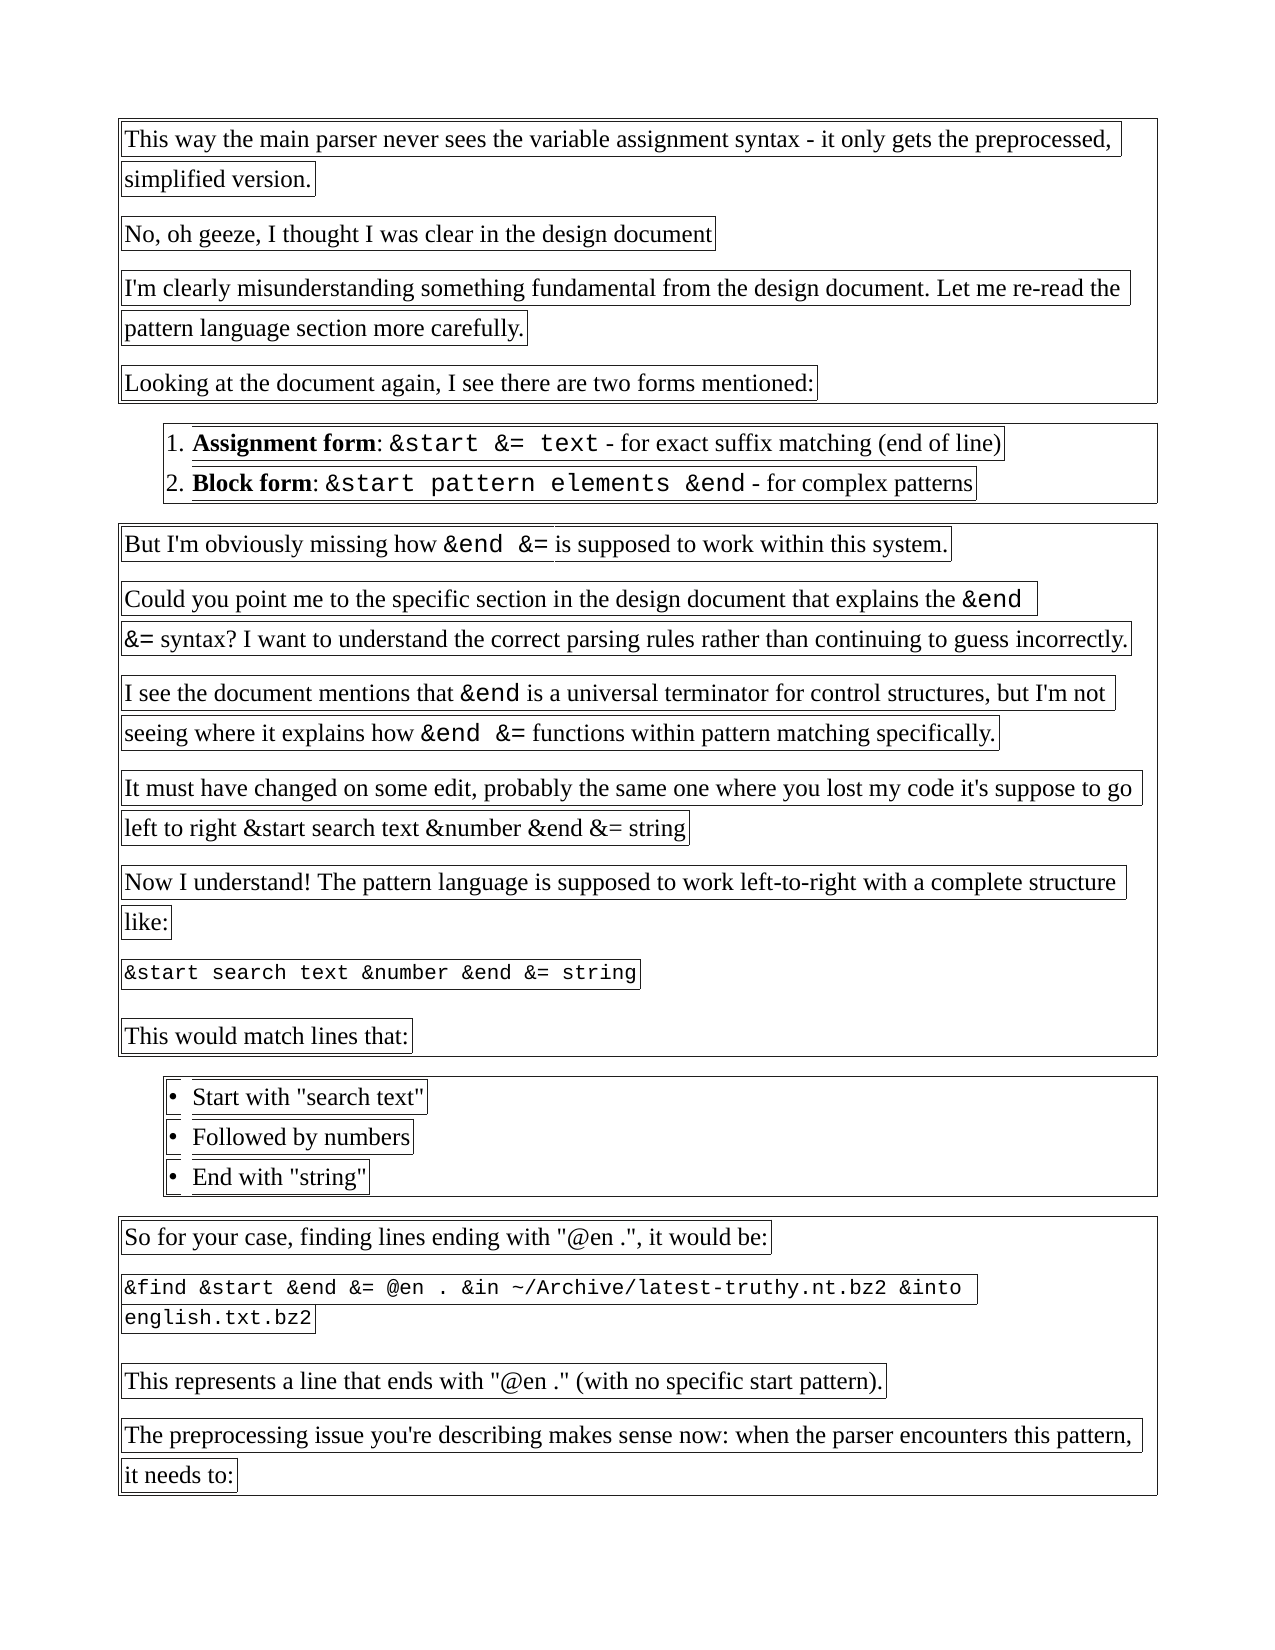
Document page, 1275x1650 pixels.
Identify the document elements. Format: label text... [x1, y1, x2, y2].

text No, oh geeze, I thought I was clear in the design document [119, 213, 1157, 251]
text The preprocessing issue you're describing makes sense now: when the parser encounters this pattern, it needs to: [119, 1414, 1157, 1495]
text This represents a line that ends with "@en ." (with no specific start pattern). [119, 1360, 1157, 1398]
list Assignment form: &start &= text - for exact suffix matching (end of line) [164, 424, 1157, 460]
text &find &start &end &= @en . &in ~/Archive/latest-truthy.nt.bz2 &into english.txt.bz2 [119, 1271, 1157, 1333]
text But I'm obviously missing how &end &= is supposed to work within this system. [119, 524, 1157, 561]
list Start with "search text" [164, 1077, 1157, 1114]
text Looking at the document again, I see there are two forms mentioned: [119, 362, 1157, 403]
list Block form: &start pattern elements &end - for complex patterns [164, 462, 1157, 503]
list End with "string" [164, 1156, 1157, 1196]
list Followed by numbers [164, 1116, 1157, 1154]
text It must have changed on some edit, probably the same one where you lost my code it's suppose to go left to right &start search text &number &end &= string [119, 767, 1157, 845]
text This way the main parser never sees the variable assignment syntax - it only gets the preprocessed, simplified version. [119, 119, 1157, 196]
text I see the document mentions that &end is a universal terminator for control structures, but I'm not seeing where it explains how &end &= functions within pattern matching specifically. [119, 672, 1157, 750]
text &start search text &number &end &= string [119, 956, 1157, 989]
text So for your case, finding lines ending with "@en .", it would be: [119, 1217, 1157, 1254]
text I'm clearly misunderstanding something fundamental from the design document. Let me re-read the pattern language section more carefully. [119, 267, 1157, 345]
text This would match lines that: [119, 1015, 1157, 1056]
text Now I understand! The pattern language is supposed to work left-to-right with a complete structure like: [119, 861, 1157, 939]
text Could you point me to the specific section in the design document that explains the &end &= syntax? I want to understand the correct parsing rules rather than continuing to guess incorrectly. [119, 578, 1157, 656]
